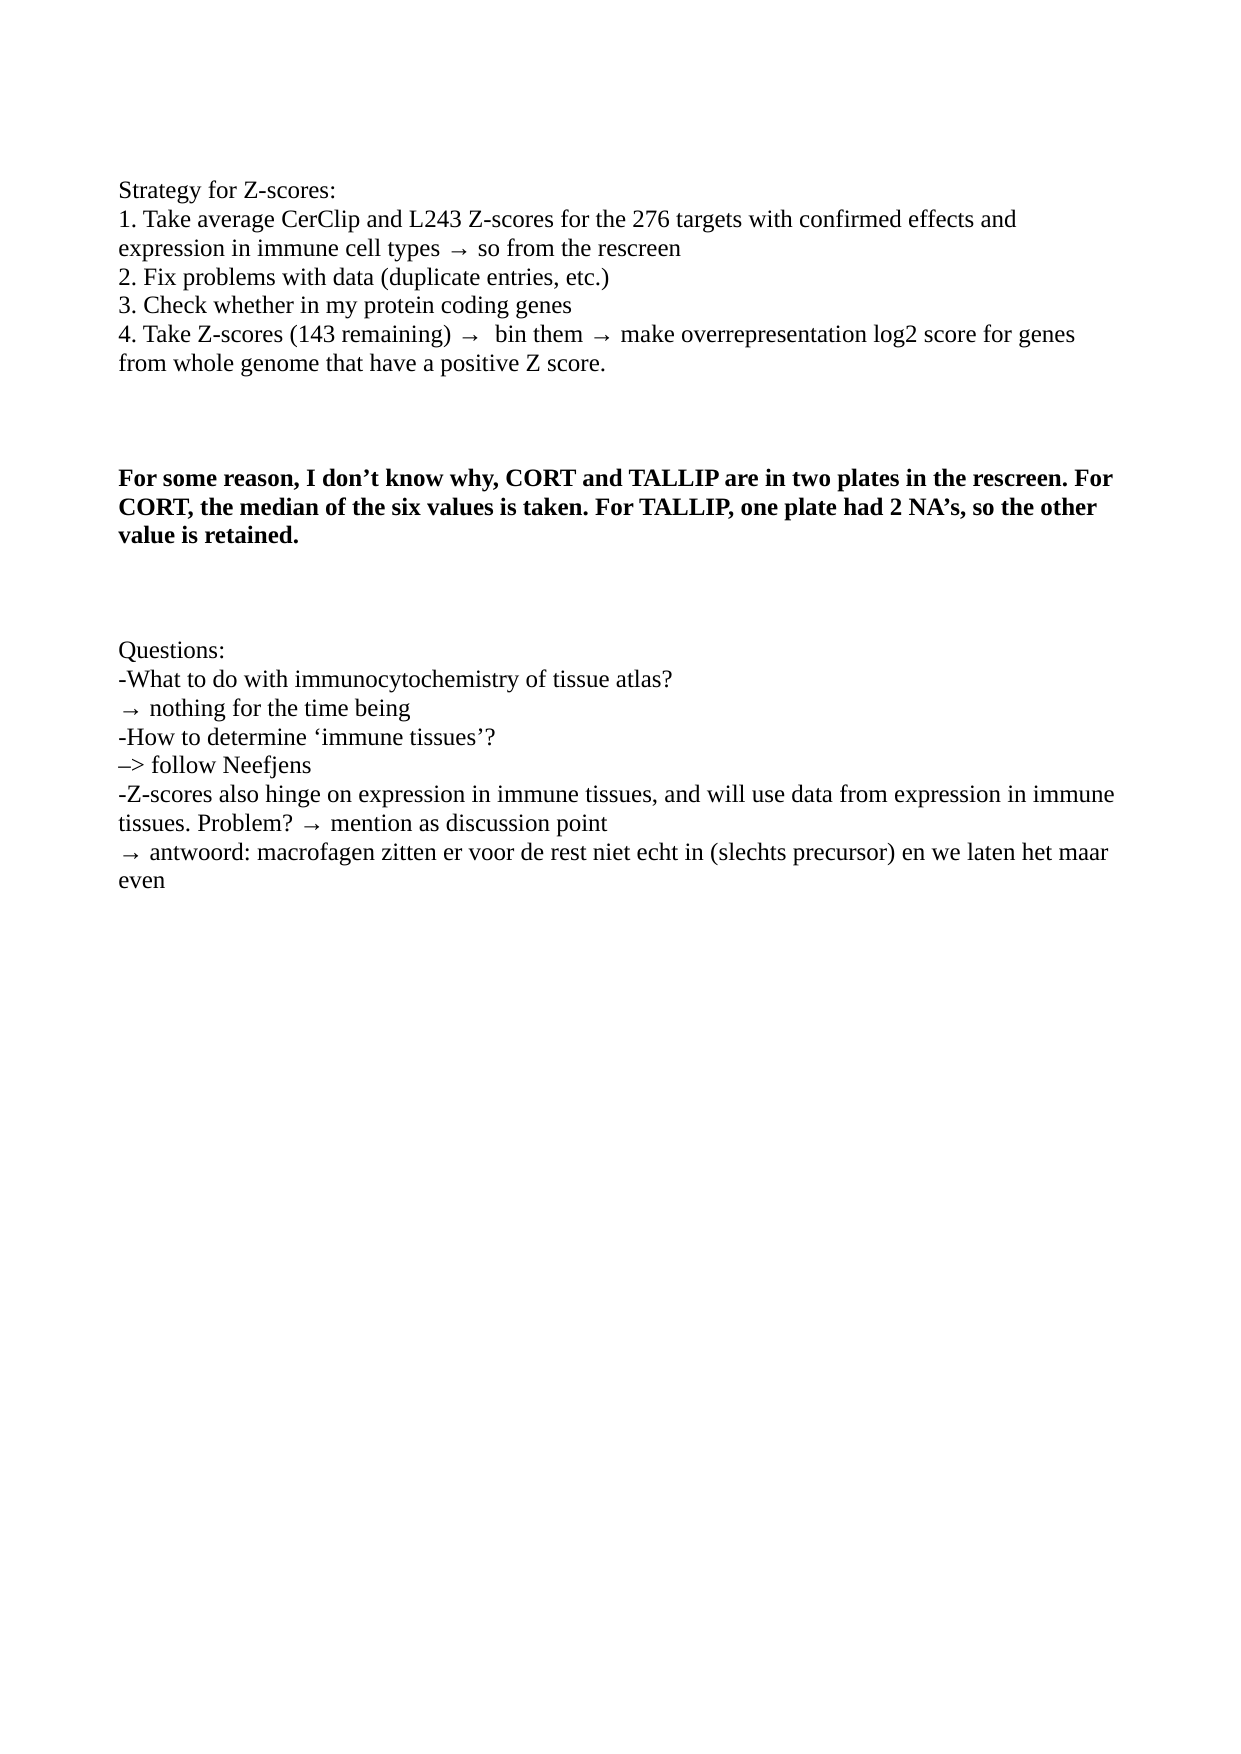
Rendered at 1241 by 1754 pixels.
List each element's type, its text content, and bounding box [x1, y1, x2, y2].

text -What to do with immunocytochemistry of tissue atlas? [118, 664, 1122, 693]
text For some reason, I don’t know why, CORT and TALLIP are in two plates in the rescreen. For CORT, the median of the six values is taken. For TALLIP, one plate had 2 NA’s, so the other value is retained. [118, 463, 1122, 549]
text 2. Fix problems with data (duplicate entries, etc.) [118, 262, 1122, 291]
text 3. Check whether in my protein coding genes [118, 291, 1122, 319]
text Questions: [118, 636, 1122, 664]
text –> follow Neefjens [118, 751, 1122, 779]
text 4. Take Z-scores (143 remaining) → bin them → make overrepresentation log2 score for genes from whole genome that have a positive Z score. [118, 319, 1122, 377]
text 1. Take average CerClip and L243 Z-scores for the 276 targets with confirmed effects and expression in immune cell types → so from the rescreen [118, 204, 1122, 262]
text -Z-scores also hinge on expression in immune tissues, and will use data from expression in immune tissues. Problem? → mention as discussion point → antwoord: macrofagen zitten er voor de rest niet echt in (slechts precursor) en we laten het maar even [118, 779, 1122, 894]
text → nothing for the time being -How to determine ‘immune tissues’? [118, 693, 1122, 751]
text Strategy for Z-scores: [118, 176, 1122, 204]
